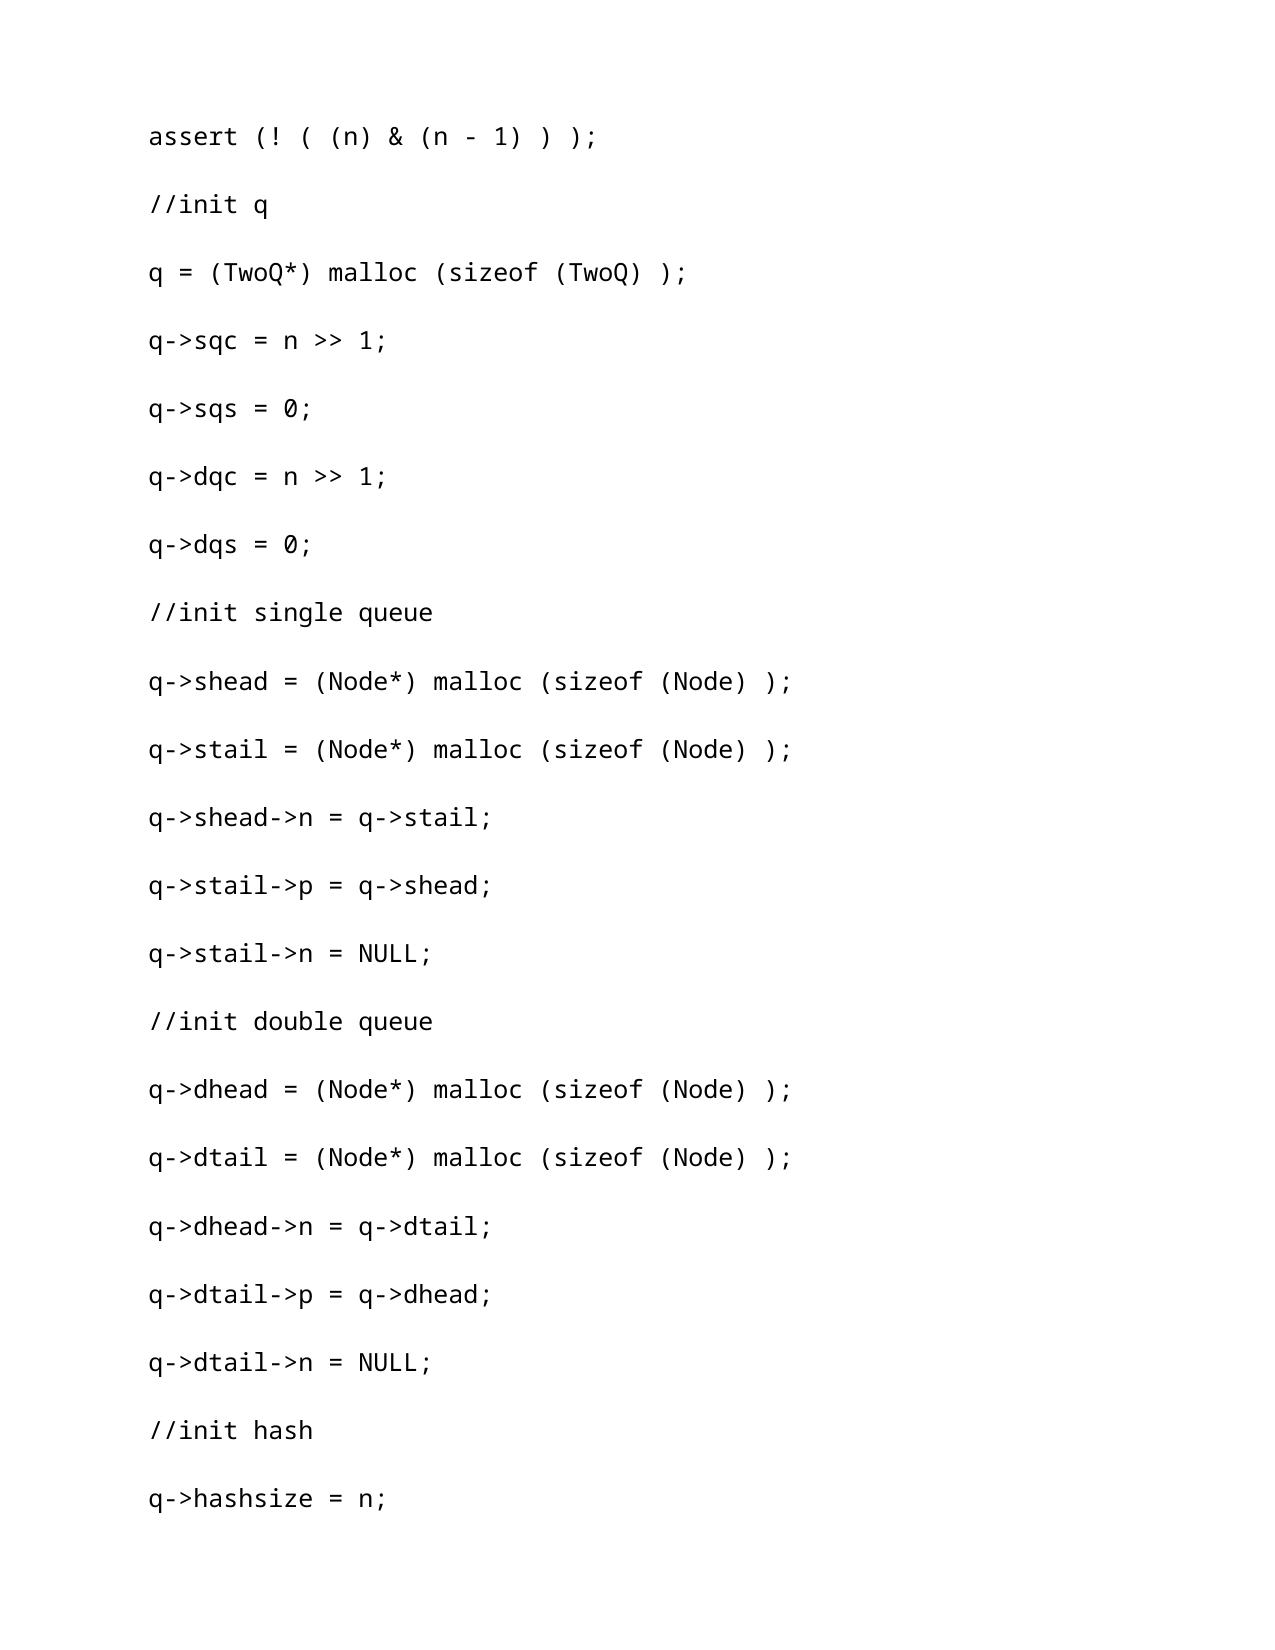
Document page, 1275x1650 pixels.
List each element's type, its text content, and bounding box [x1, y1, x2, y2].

text q->dqs = 0; [118, 527, 1157, 561]
text q->dtail->n = NULL; [118, 1344, 1157, 1378]
text q = (TwoQ*) malloc (sizeof (TwoQ) ); [118, 254, 1157, 288]
text q->sqc = n >> 1; [118, 322, 1157, 357]
text q->stail->p = q->shead; [118, 867, 1157, 902]
text //init single queue [118, 595, 1157, 629]
text //init double queue [118, 1004, 1157, 1038]
text q->dqc = n >> 1; [118, 459, 1157, 493]
text assert (! ( (n) & (n - 1) ) ); [118, 118, 1157, 152]
text q->shead->n = q->stail; [118, 799, 1157, 833]
text q->dhead->n = q->dtail; [118, 1208, 1157, 1242]
text //init q [118, 186, 1157, 220]
text q->dtail->p = q->dhead; [118, 1276, 1157, 1310]
text q->stail = (Node*) malloc (sizeof (Node) ); [118, 731, 1157, 765]
text q->dhead = (Node*) malloc (sizeof (Node) ); [118, 1072, 1157, 1106]
text q->stail->n = NULL; [118, 936, 1157, 970]
text q->shead = (Node*) malloc (sizeof (Node) ); [118, 663, 1157, 697]
text q->dtail = (Node*) malloc (sizeof (Node) ); [118, 1140, 1157, 1174]
text q->hashsize = n; [118, 1481, 1157, 1515]
text //init hash [118, 1412, 1157, 1447]
text q->sqs = 0; [118, 391, 1157, 425]
